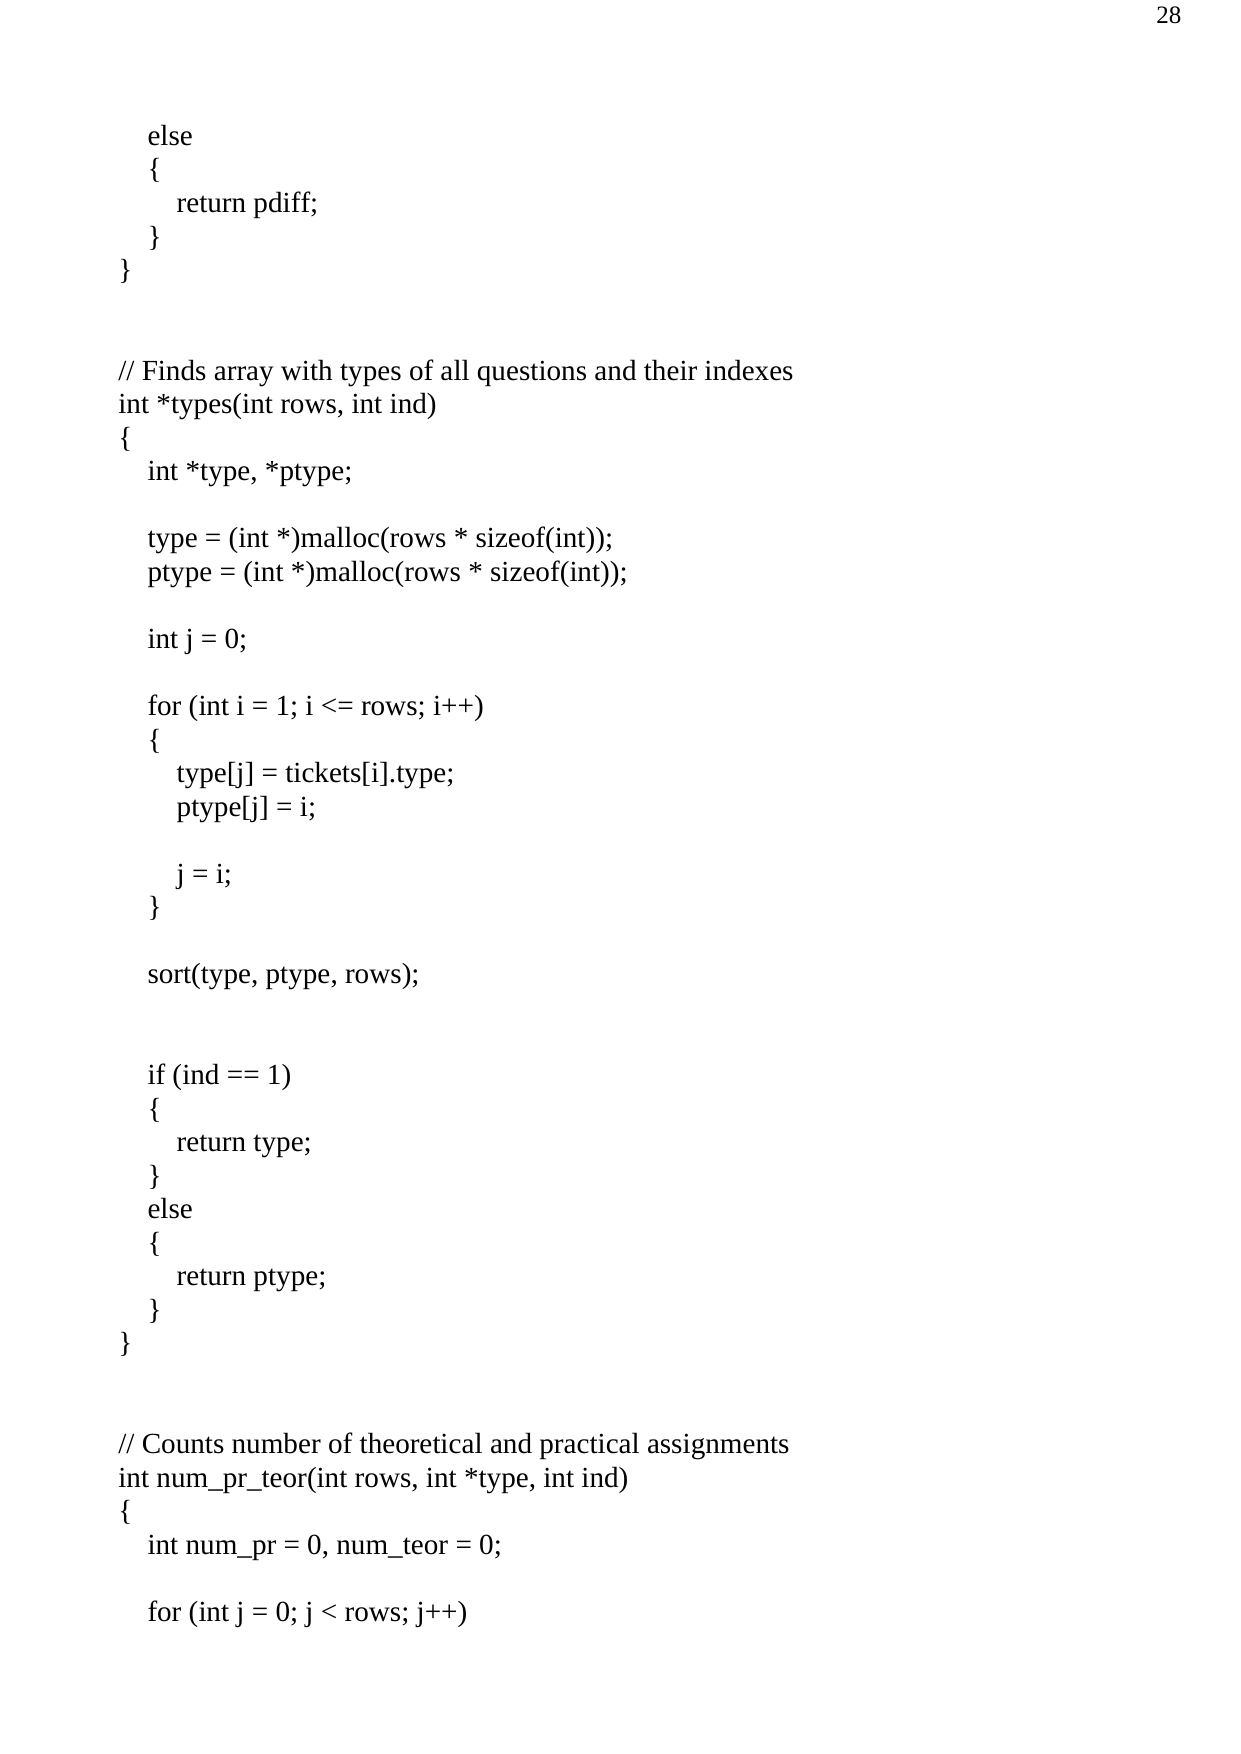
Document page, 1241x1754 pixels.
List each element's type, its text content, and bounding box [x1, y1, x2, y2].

text ptype = (int *)malloc(rows * sizeof(int)); [118, 554, 1181, 588]
text int *type, *ptype; [118, 453, 1181, 487]
text } [118, 889, 1181, 923]
text int *types(int rows, int ind) [118, 386, 1181, 420]
text type[j] = tickets[i].type; [118, 755, 1181, 789]
text { [118, 152, 1181, 185]
text int j = 0; [118, 621, 1181, 655]
text } [118, 1158, 1181, 1191]
text // Finds array with types of all questions and their indexes [118, 353, 1181, 386]
text if (ind == 1) [118, 1057, 1181, 1091]
text else [118, 118, 1181, 152]
text type = (int *)malloc(rows * sizeof(int)); [118, 521, 1181, 554]
text } [118, 1292, 1181, 1326]
text } [118, 219, 1181, 252]
text { [118, 420, 1181, 453]
text for (int j = 0; j < rows; j++) [118, 1594, 1181, 1627]
text int num_pr = 0, num_teor = 0; [118, 1527, 1181, 1560]
text { [118, 1493, 1181, 1527]
text for (int i = 1; i <= rows; i++) [118, 688, 1181, 722]
text return type; [118, 1124, 1181, 1158]
text return ptype; [118, 1258, 1181, 1292]
text int num_pr_teor(int rows, int *type, int ind) [118, 1460, 1181, 1493]
text else [118, 1191, 1181, 1225]
text { [118, 722, 1181, 755]
text return pdiff; [118, 185, 1181, 219]
text } [118, 252, 1181, 286]
text } [118, 1326, 1181, 1359]
text ptype[j] = i; [118, 789, 1181, 822]
text { [118, 1225, 1181, 1258]
text j = i; [118, 856, 1181, 889]
text sort(type, ptype, rows); [118, 957, 1181, 990]
text { [118, 1091, 1181, 1124]
text // Counts number of theoretical and practical assignments [118, 1426, 1181, 1460]
